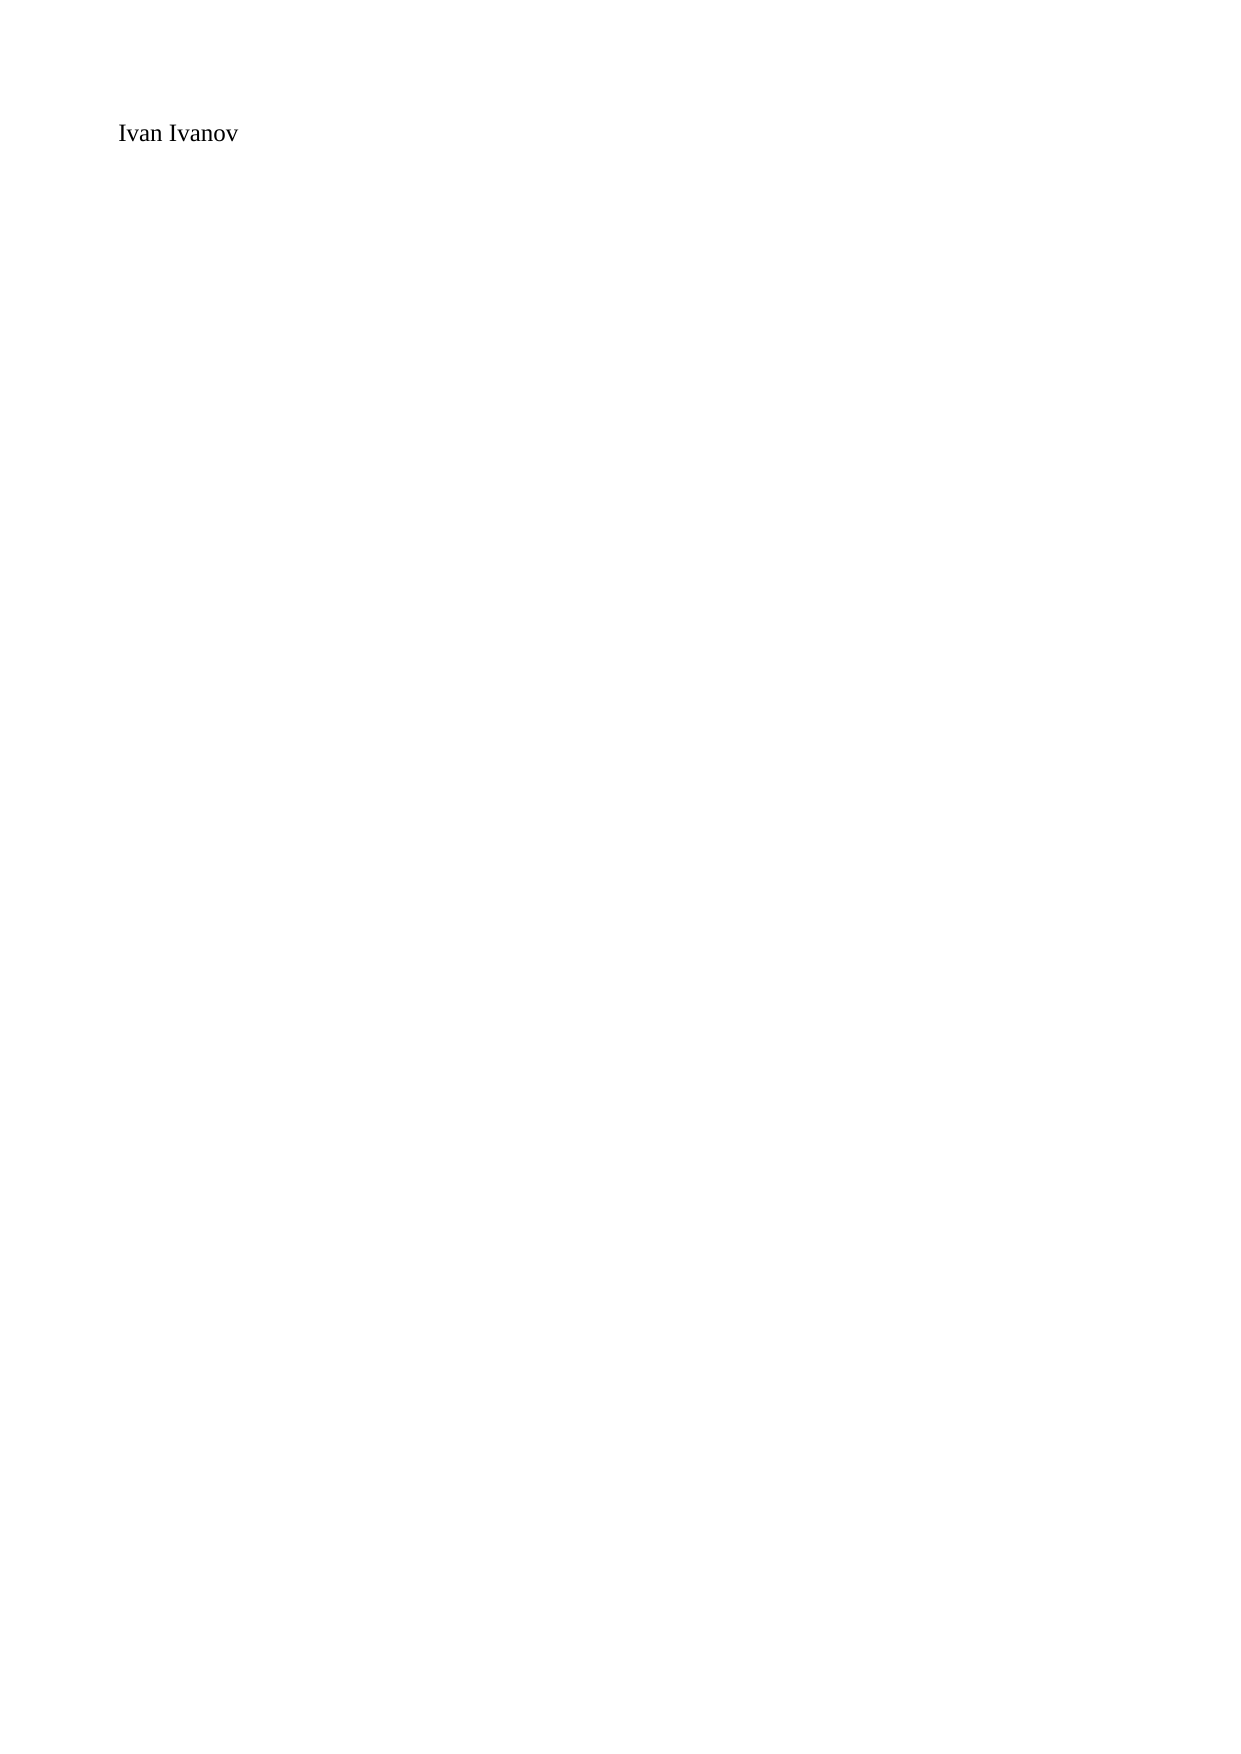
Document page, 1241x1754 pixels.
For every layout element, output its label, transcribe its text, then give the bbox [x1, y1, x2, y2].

text Ivan Ivanov [118, 118, 1122, 147]
